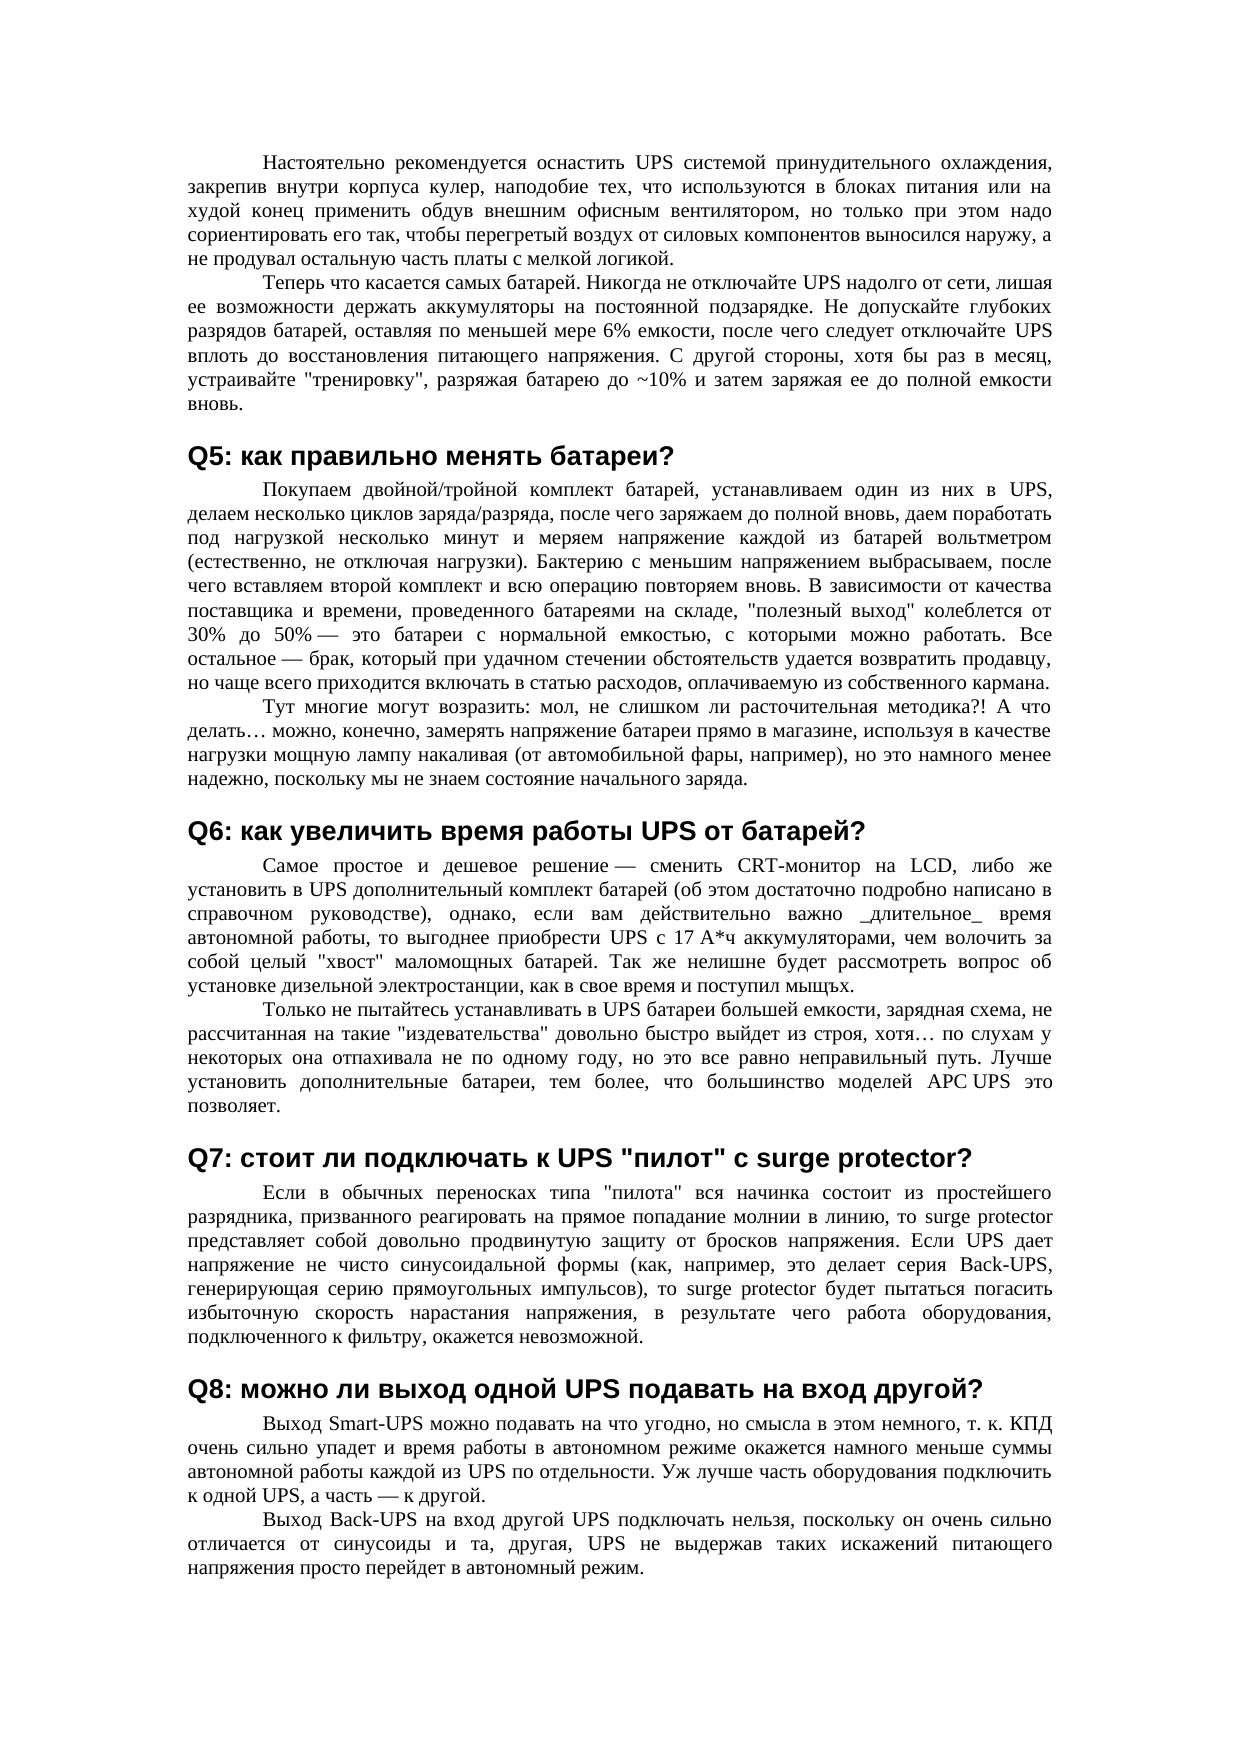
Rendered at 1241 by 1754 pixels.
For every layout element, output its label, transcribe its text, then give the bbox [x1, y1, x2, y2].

subtitle Q7: стоит ли подключать к UPS "пилот" с surge protector? [187, 1142, 1053, 1173]
subtitle Q5: как правильно менять батареи? [187, 440, 1053, 471]
text Самое простое и дешевое решение — сменить CRT-монитор на LCD, либо же установить в UPS дополнительный комплект батарей (об этом достаточно подробно написано в справочном руководстве), однако, если вам действительно важно _длительное_ время автономной работы, то выгоднее приобрести UPS c 17 А*ч аккумуляторами, чем волочить за собой целый "хвост" маломощных батарей. Так же нелишне будет рассмотреть вопрос об установке дизельной электростанции, как в свое время и поступил мыщъх. [187, 852, 1053, 997]
text Покупаем двойной/тройной комплект батарей, устанавливаем один из них в UPS, делаем несколько циклов заряда/разряда, после чего заряжаем до полной вновь, даем поработать под нагрузкой несколько минут и меряем напряжение каждой из батарей вольтметром (естественно, не отключая нагрузки). Бактерию с меньшим напряжением выбрасываем, после чего вставляем второй комплект и всю операцию повторяем вновь. В зависимости от качества поставщика и времени, проведенного батареями на складе, "полезный выход" колеблется от 30% до 50% — это батареи с нормальной емкостью, с которыми можно работать. Все остальное — брак, который при удачном стечении обстоятельств удается возвратить продавцу, но чаще всего приходится включать в статью расходов, оплачиваемую из собственного кармана. [187, 477, 1053, 694]
text Теперь что касается самых батарей. Никогда не отключайте UPS надолго от сети, лишая ее возможности держать аккумуляторы на постоянной подзарядке. Не допускайте глубоких разрядов батарей, оставляя по меньшей мере 6% емкости, после чего следует отключайте UPS вплоть до восстановления питающего напряжения. С другой стороны, хотя бы раз в месяц, устраивайте "тренировку", разряжая батарею до ~10% и затем заряжая ее до полной емкости вновь. [187, 270, 1053, 415]
text Тут многие могут возразить: мол, не слишком ли расточительная методика?! А что делать… можно, конечно, замерять напряжение батареи прямо в магазине, используя в качестве нагрузки мощную лампу накаливая (от автомобильной фары, например), но это намного менее надежно, поскольку мы не знаем состояние начального заряда. [187, 694, 1053, 790]
text Выход Back-UPS на вход другой UPS подключать нельзя, поскольку он очень сильно отличается от синусоиды и та, другая, UPS не выдержав таких искажений питающего напряжения просто перейдет в автономный режим. [187, 1507, 1053, 1579]
text Только не пытайтесь устанавливать в UPS батареи большей емкости, зарядная схема, не рассчитанная на такие "издевательства" довольно быстро выйдет из строя, хотя… по слухам у некоторых она отпахивала не по одному году, но это все равно неправильный путь. Лучше установить дополнительные батареи, тем более, что большинство моделей APC UPS это позволяет. [187, 997, 1053, 1117]
subtitle Q6: как увеличить время работы UPS от батарей? [187, 815, 1053, 846]
text Настоятельно рекомендуется оснастить UPS системой принудительного охлаждения, закрепив внутри корпуса кулер, наподобие тех, что используются в блоках питания или на худой конец применить обдув внешним офисным вентилятором, но только при этом надо сориентировать его так, чтобы перегретый воздух от силовых компонентов выносился наружу, а не продувал остальную часть платы с мелкой логикой. [187, 150, 1053, 270]
subtitle Q8: можно ли выход одной UPS подавать на вход другой? [187, 1373, 1053, 1404]
text Если в обычных переносках типа "пилота" вся начинка состоит из простейшего разрядника, призванного реагировать на прямое попадание молнии в линию, то surge protector представляет собой довольно продвинутую защиту от бросков напряжения. Если UPS дает напряжение не чисто синусоидальной формы (как, например, это делает серия Back-UPS, генерирующая серию прямоугольных импульсов), то surge protector будет пытаться погасить избыточную скорость нарастания напряжения, в результате чего работа оборудования, подключенного к фильтру, окажется невозможной. [187, 1180, 1053, 1348]
text Выход Smart-UPS можно подавать на что угодно, но смысла в этом немного, т. к. КПД очень сильно упадет и время работы в автономном режиме окажется намного меньше суммы автономной работы каждой из UPS по отдельности. Уж лучше часть оборудования подключить к одной UPS, а часть — к другой. [187, 1411, 1053, 1507]
